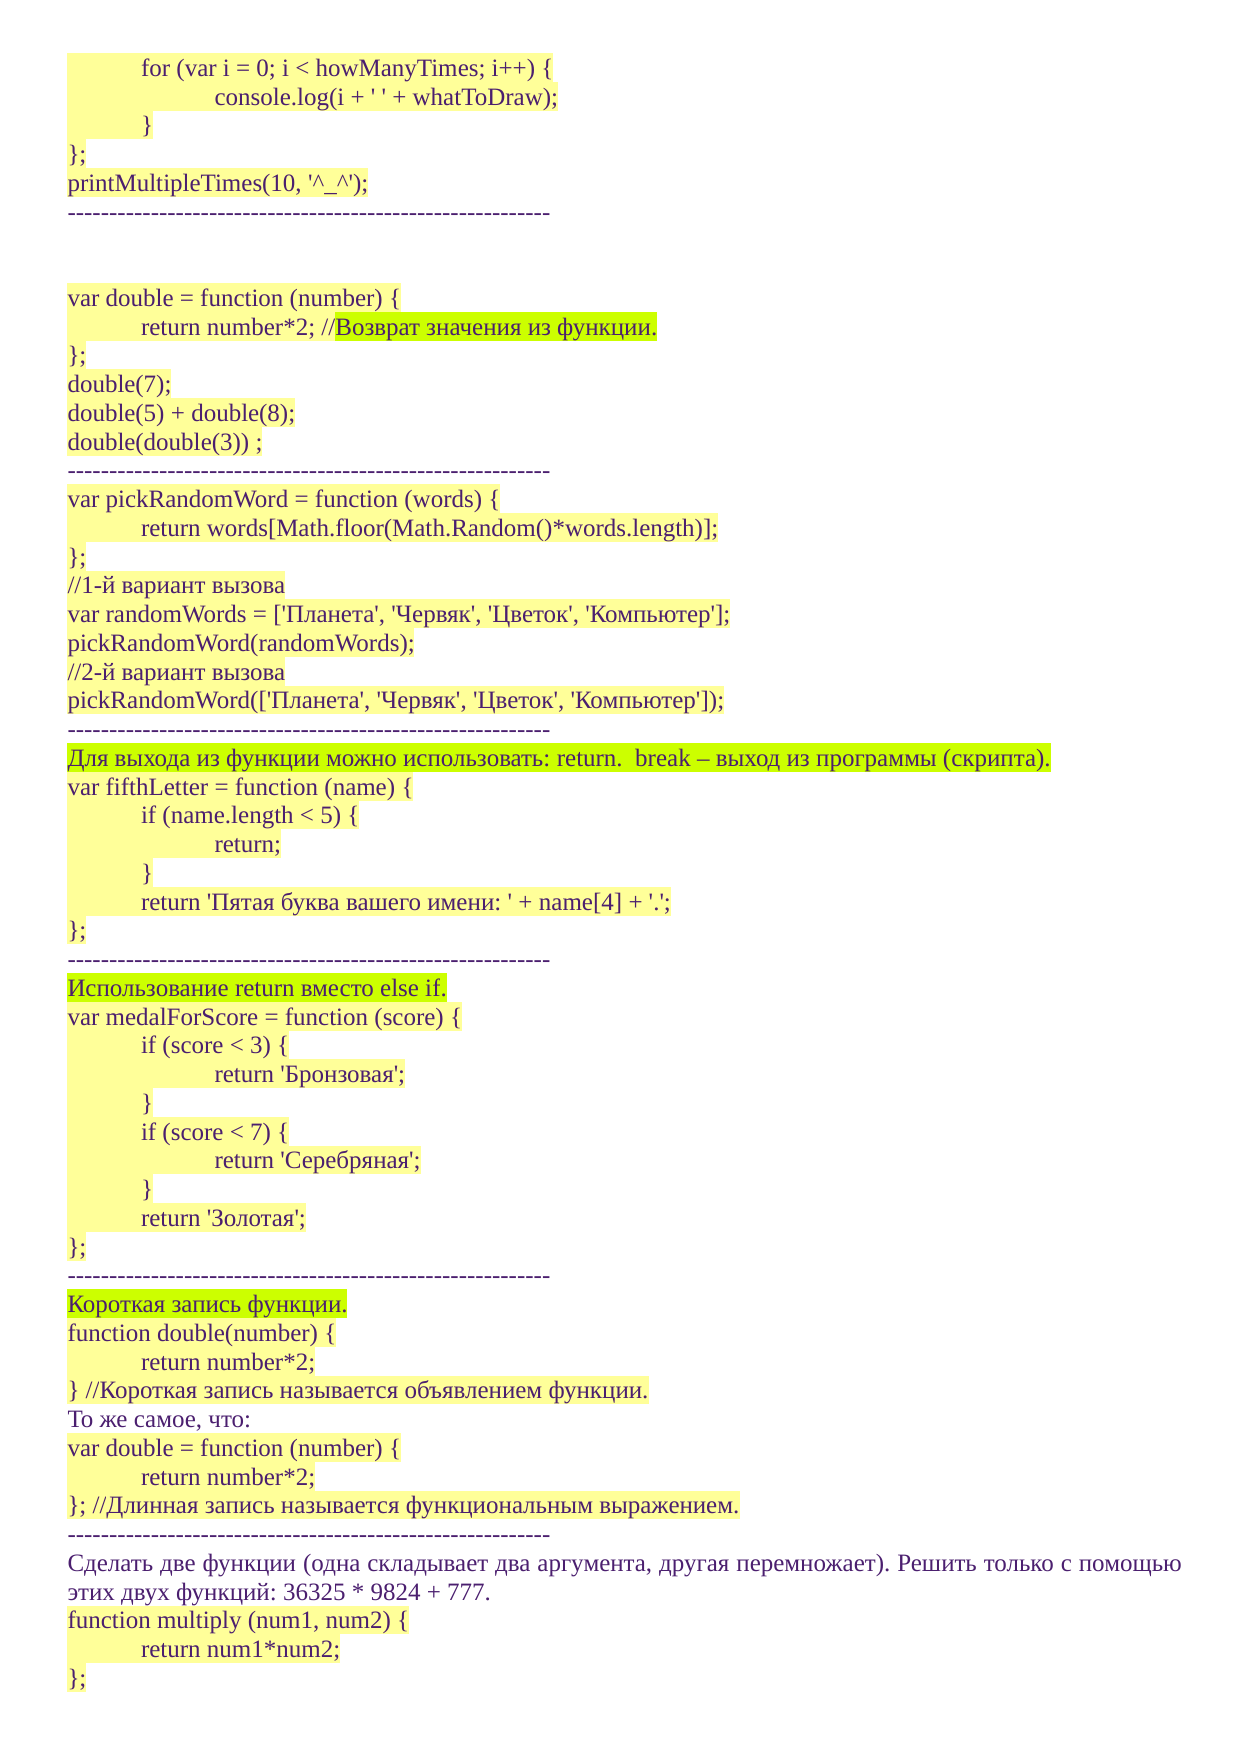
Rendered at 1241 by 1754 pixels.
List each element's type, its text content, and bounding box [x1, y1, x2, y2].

text var pickRandomWord = function (words) { [67, 484, 1183, 513]
text ---------------------------------------------------------- [67, 197, 1183, 226]
text То же самое, что: [67, 1404, 1183, 1433]
text }; [67, 916, 1183, 944]
text return; [67, 829, 1183, 858]
text return number*2; [67, 1347, 1183, 1376]
text return 'Пятая буква вашего имени: ' + name[4] + '.'; [67, 887, 1183, 916]
text ---------------------------------------------------------- [67, 1261, 1183, 1289]
text ---------------------------------------------------------- [67, 456, 1183, 484]
text double(double(3)) ; [67, 427, 1183, 456]
text if (score < 3) { [67, 1031, 1183, 1059]
text double(7); [67, 369, 1183, 398]
text } [67, 1174, 1183, 1203]
text ---------------------------------------------------------- [67, 1519, 1183, 1548]
text Короткая запись функции. [67, 1289, 1183, 1318]
text var randomWords = ['Планета', 'Червяк', 'Цветок', 'Компьютер']; [67, 599, 1183, 628]
text if (score < 7) { [67, 1117, 1183, 1146]
text var double = function (number) { [67, 1433, 1183, 1462]
text return number*2; [67, 1462, 1183, 1491]
text pickRandomWord(['Планета', 'Червяк', 'Цветок', 'Компьютер']); [67, 686, 1183, 714]
text //2-й вариант вызова [67, 657, 1183, 686]
text double(5) + double(8); [67, 398, 1183, 427]
text var medalForScore = function (score) { [67, 1002, 1183, 1031]
text }; [67, 542, 1183, 571]
text printMultipleTimes(10, '^_^'); [67, 168, 1183, 197]
text return 'Бронзовая'; [67, 1059, 1183, 1088]
text function double(number) { [67, 1318, 1183, 1347]
text for (var i = 0; i < howManyTimes; i++) { [67, 53, 1183, 82]
text }; [67, 139, 1183, 168]
text return 'Серебряная'; [67, 1146, 1183, 1174]
text var fifthLetter = function (name) { [67, 772, 1183, 801]
text console.log(i + ' ' + whatToDraw); [67, 82, 1183, 111]
text }; [67, 1232, 1183, 1261]
text pickRandomWord(randomWords); [67, 628, 1183, 657]
text }; [67, 1663, 1183, 1692]
text Сделать две функции (одна складывает два аргумента, другая перемножает). Решить только с помощью этих двух функций: 36325 * 9824 + 777. [67, 1548, 1183, 1606]
text }; [67, 341, 1183, 369]
text return num1*num2; [67, 1634, 1183, 1663]
text Для выхода из функции можно использовать: return. break – выход из программы (скрипта). [67, 743, 1183, 772]
text }; //Длинная запись называется функциональным выражением. [67, 1491, 1183, 1519]
text return words[Math.floor(Math.Random()*words.length)]; [67, 513, 1183, 542]
text var double = function (number) { [67, 283, 1183, 312]
text return 'Золотая'; [67, 1203, 1183, 1232]
text //1-й вариант вызова [67, 571, 1183, 599]
text } [67, 111, 1183, 139]
text ---------------------------------------------------------- [67, 944, 1183, 973]
text } [67, 1088, 1183, 1117]
text return number*2; //Возврат значения из функции. [67, 312, 1183, 341]
text ---------------------------------------------------------- [67, 714, 1183, 743]
text } //Короткая запись называется объявлением функции. [67, 1376, 1183, 1404]
text function multiply (num1, num2) { [67, 1606, 1183, 1634]
text if (name.length < 5) { [67, 801, 1183, 829]
text Использование return вместо else if. [67, 973, 1183, 1002]
text } [67, 858, 1183, 887]
